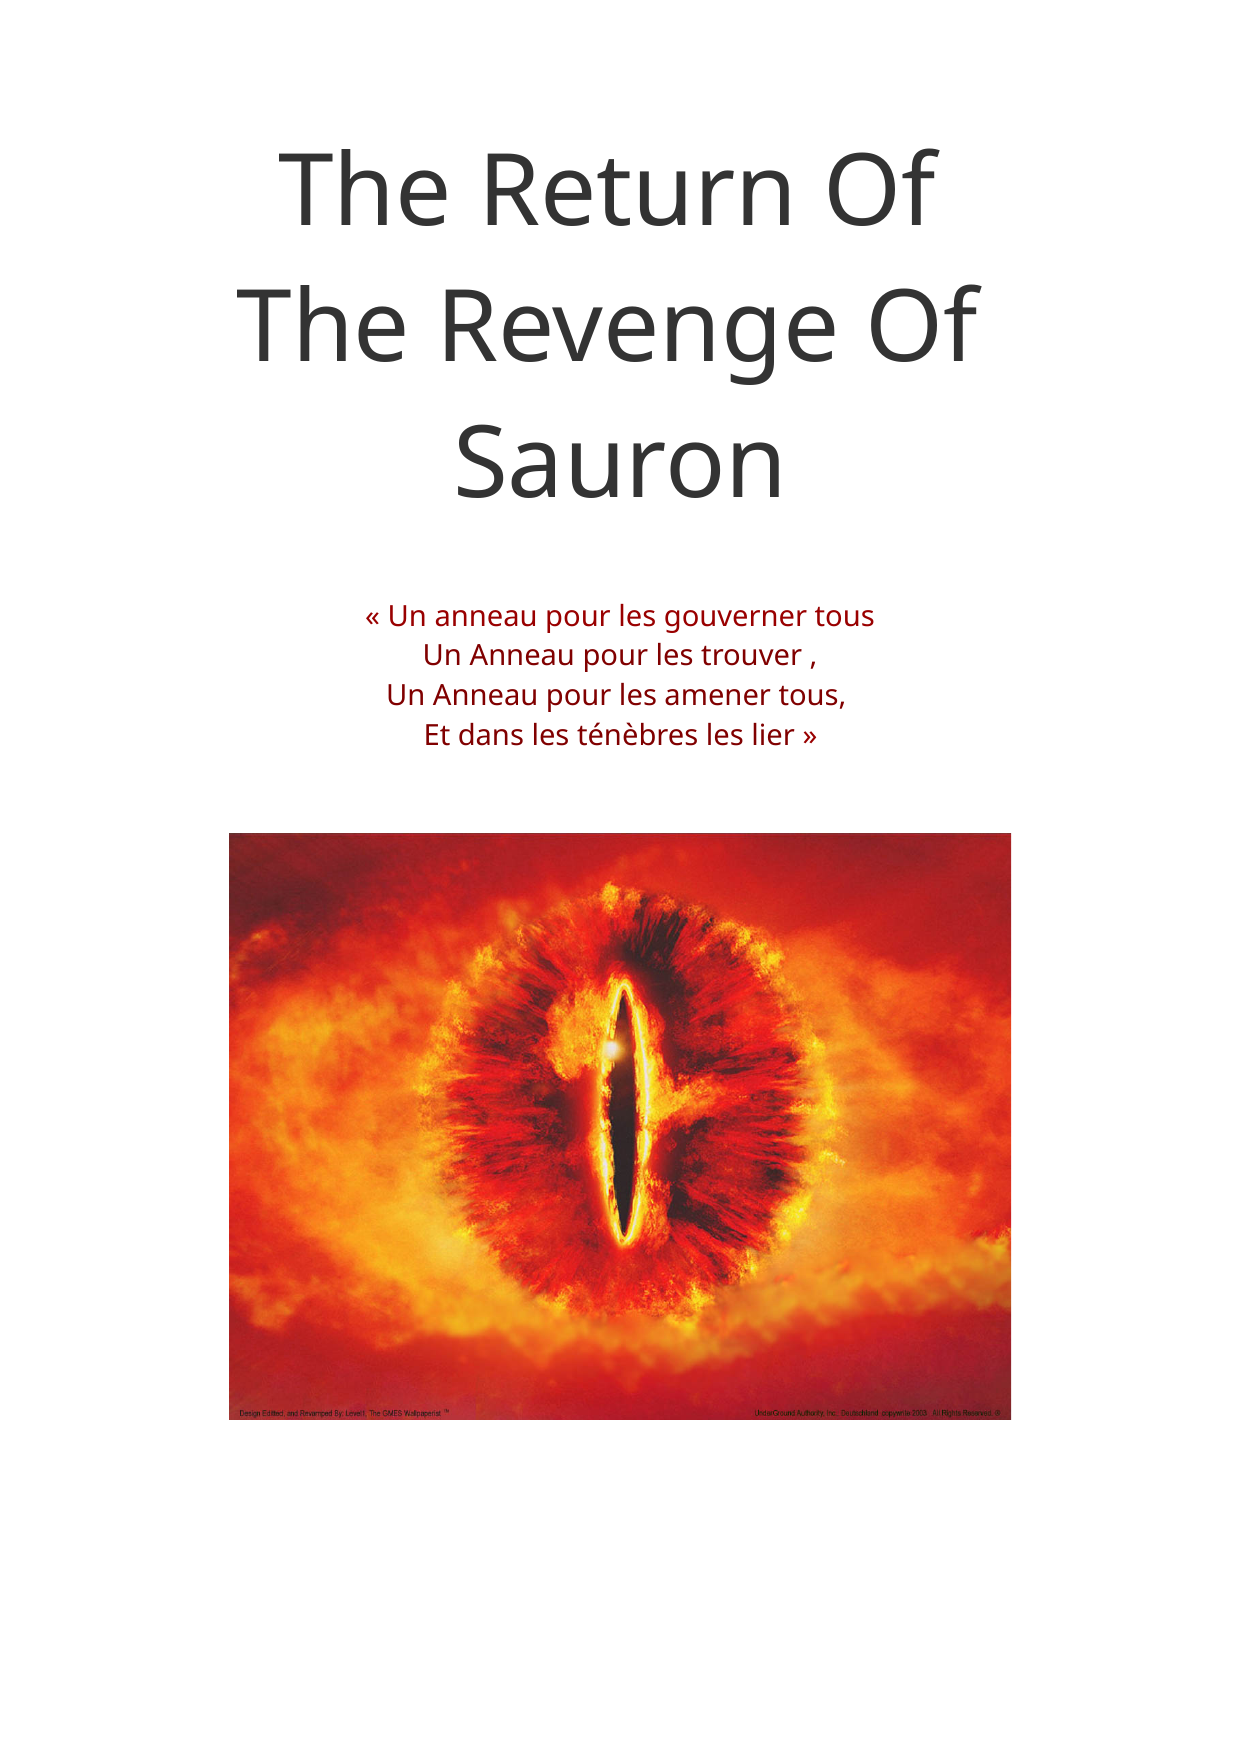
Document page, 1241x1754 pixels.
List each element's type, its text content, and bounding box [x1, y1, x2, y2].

text The Revenge Of [118, 254, 1122, 391]
text « Un anneau pour les gouverner tous [118, 595, 1122, 635]
text Un Anneau pour les trouver , [118, 635, 1122, 674]
text Et dans les ténèbres les lier » [118, 714, 1122, 754]
text Sauron [118, 391, 1122, 527]
text The Return Of [118, 118, 1122, 254]
picture [229, 833, 1012, 1420]
text Un Anneau pour les amener tous, [118, 674, 1122, 714]
